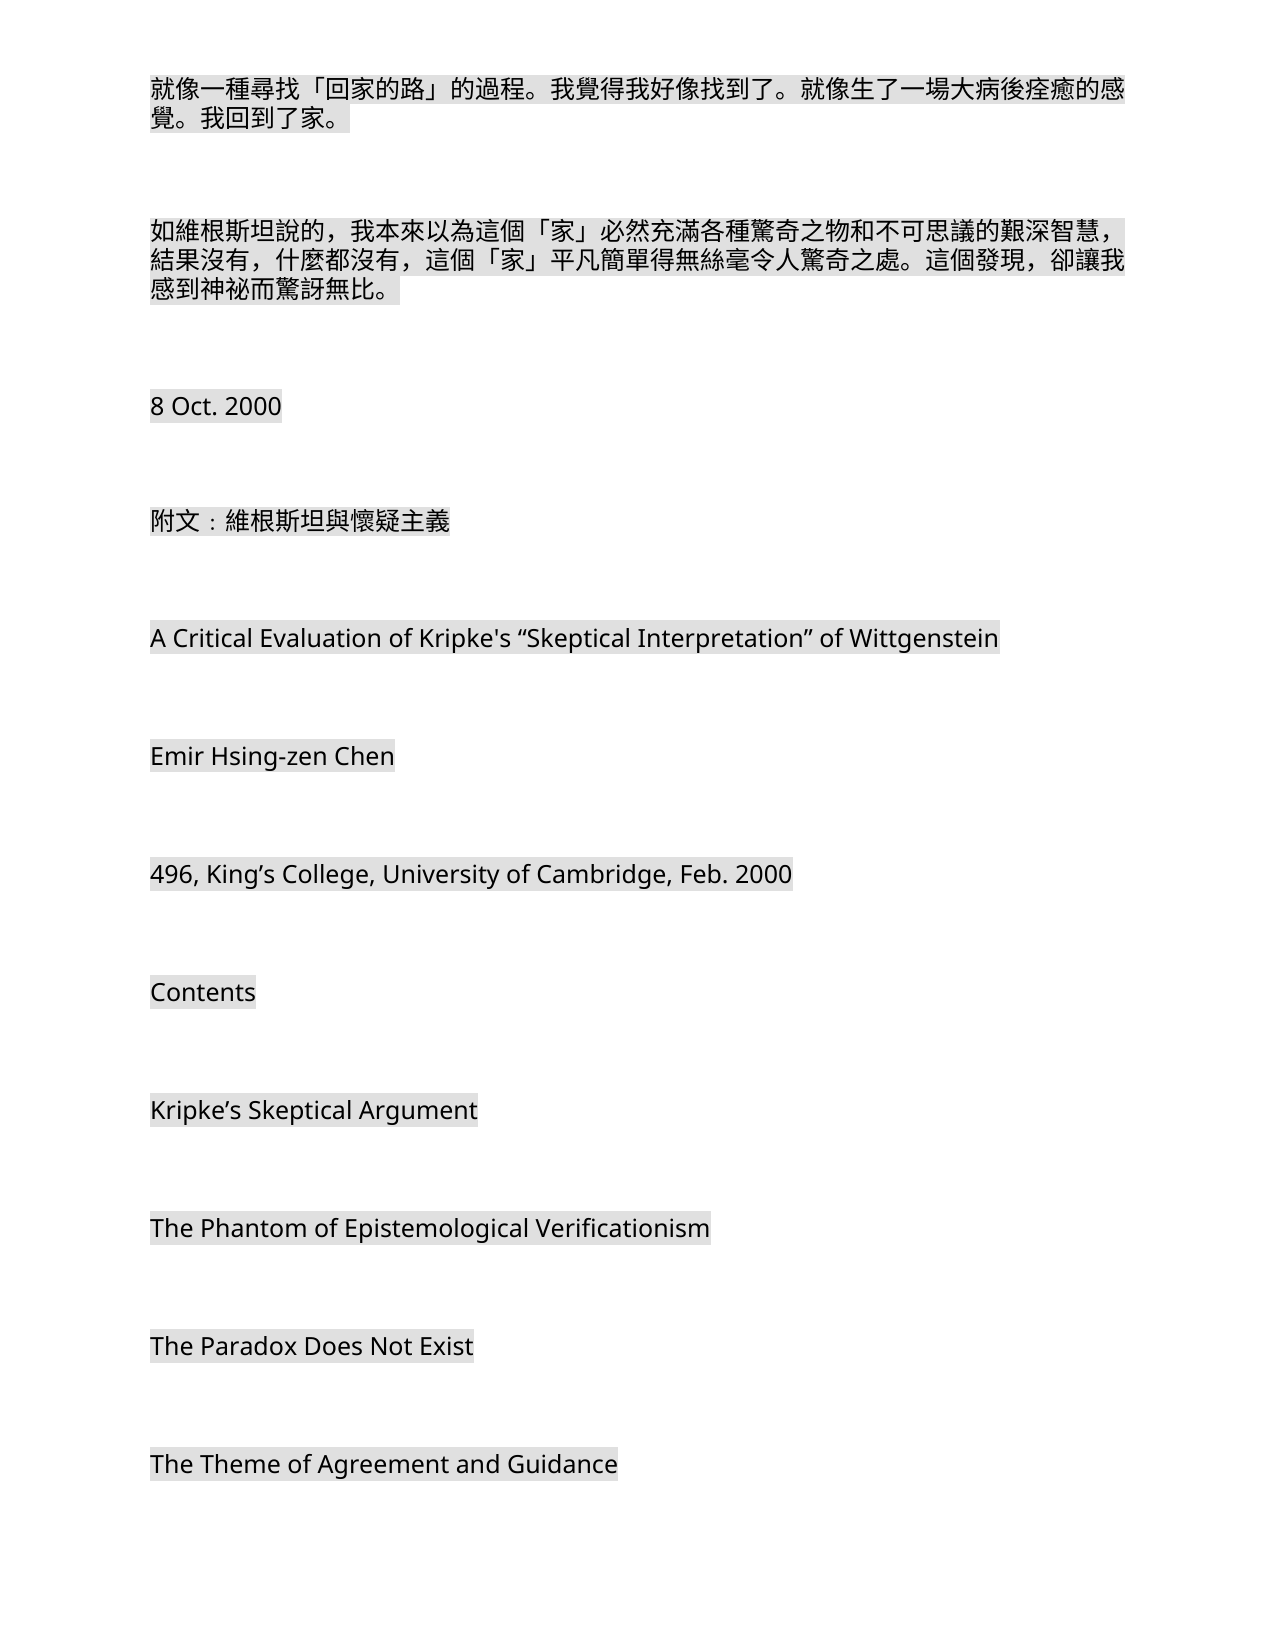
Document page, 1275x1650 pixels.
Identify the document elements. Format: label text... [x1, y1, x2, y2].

text 就像一種尋找「回家的路」的過程。我覺得我好像找到了。就像生了一場大病後痊癒的感覺。我回到了家。 [150, 75, 1125, 133]
text 496, King’s College, University of Cambridge, Feb. 2000 [150, 857, 1125, 891]
text 附文﹕維根斯坦與懷疑主義 [150, 507, 1125, 536]
text Kripke’s Skeptical Argument [150, 1093, 1125, 1127]
text The Phantom of Epistemological Verificationism [150, 1211, 1125, 1245]
text 8 Oct. 2000 [150, 389, 1125, 423]
text 如維根斯坦說的，我本來以為這個「家」必然充滿各種驚奇之物和不可思議的艱深智慧，結果沒有，什麼都沒有，這個「家」平凡簡單得無絲毫令人驚奇之處。這個發現，卻讓我感到神祕而驚訝無比。 [150, 217, 1125, 305]
text Contents [150, 975, 1125, 1009]
text Emir Hsing-zen Chen [150, 738, 1125, 772]
text The Paradox Does Not Exist [150, 1329, 1125, 1363]
text The Theme of Agreement and Guidance [150, 1447, 1125, 1481]
text A Critical Evaluation of Kripke's “Skeptical Interpretation” of Wittgenstein [150, 620, 1125, 654]
